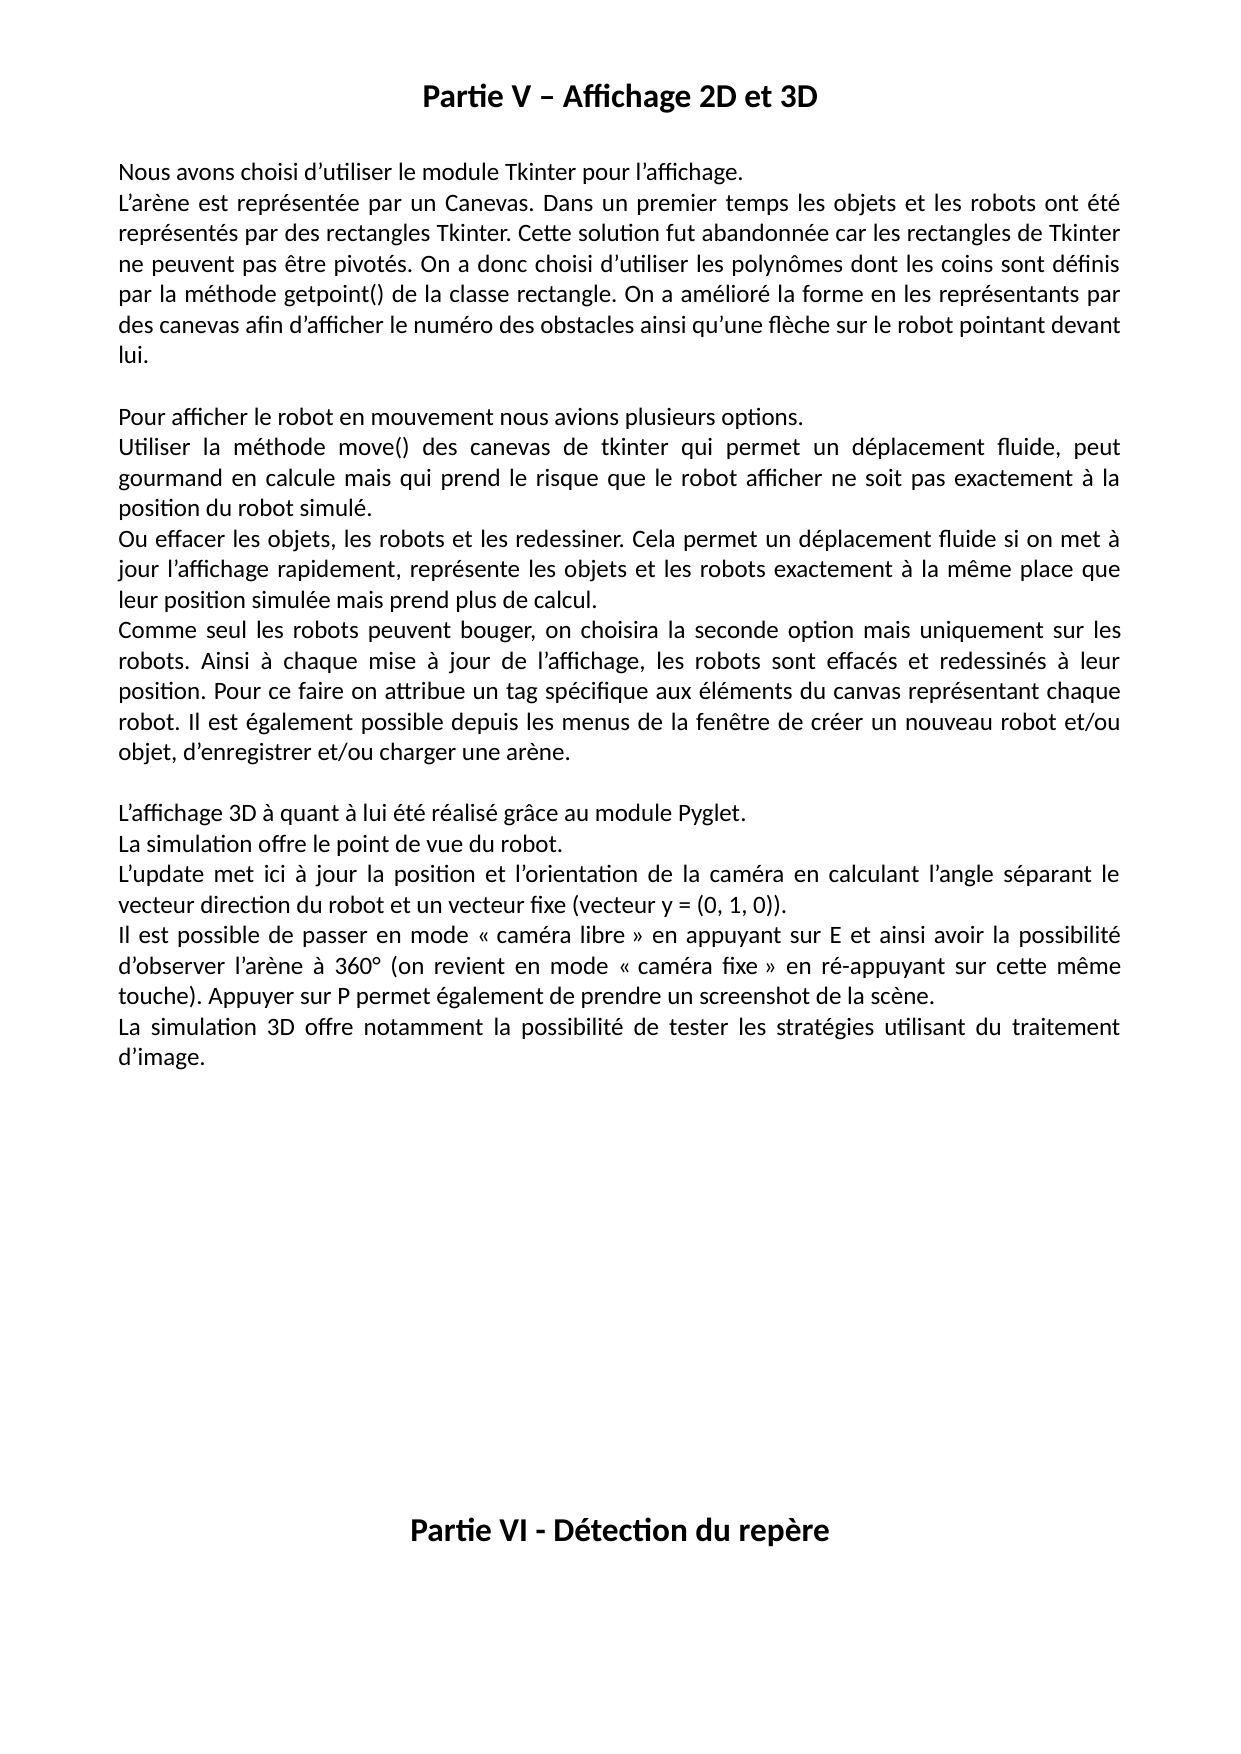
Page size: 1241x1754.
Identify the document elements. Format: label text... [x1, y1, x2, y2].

text Il est possible de passer en mode « caméra libre » en appuyant sur E et ainsi avoir la possibilité d’observer l’arène à 360° (on revient en mode « caméra fixe » en ré-appuyant sur cette même touche). Appuyer sur P permet également de prendre un screenshot de la scène. [118, 919, 1122, 1011]
text Partie V – Affichage 2D et 3D [118, 75, 1122, 116]
text L’affichage 3D à quant à lui été réalisé grâce au module Pyglet. [118, 797, 1122, 828]
text Nous avons choisi d’utiliser le module Tkinter pour l’affichage. [118, 156, 1122, 187]
text Utiliser la méthode move() des canevas de tkinter qui permet un déplacement fluide, peut gourmand en calcule mais qui prend le risque que le robot afficher ne soit pas exactement à la position du robot simulé. [118, 431, 1122, 523]
text Partie VI - Détection du repère [118, 1509, 1122, 1549]
text L’arène est représentée par un Canevas. Dans un premier temps les objets et les robots ont été représentés par des rectangles Tkinter. Cette solution fut abandonnée car les rectangles de Tkinter ne peuvent pas être pivotés. On a donc choisi d’utiliser les polynômes dont les coins sont définis par la méthode getpoint() de la classe rectangle. On a amélioré la forme en les représentants par des canevas afin d’afficher le numéro des obstacles ainsi qu’une flèche sur le robot pointant devant lui. [118, 187, 1122, 370]
text La simulation offre le point de vue du robot. [118, 828, 1122, 858]
text Ou effacer les objets, les robots et les redessiner. Cela permet un déplacement fluide si on met à jour l’affichage rapidement, représente les objets et les robots exactement à la même place que leur position simulée mais prend plus de calcul. [118, 523, 1122, 614]
text Comme seul les robots peuvent bouger, on choisira la seconde option mais uniquement sur les robots. Ainsi à chaque mise à jour de l’affichage, les robots sont effacés et redessinés à leur position. Pour ce faire on attribue un tag spécifique aux éléments du canvas représentant chaque robot. Il est également possible depuis les menus de la fenêtre de créer un nouveau robot et/ou objet, d’enregistrer et/ou charger une arène. [118, 614, 1122, 767]
text Pour afficher le robot en mouvement nous avions plusieurs options. [118, 401, 1122, 431]
text La simulation 3D offre notamment la possibilité de tester les stratégies utilisant du traitement d’image. [118, 1011, 1122, 1072]
text L’update met ici à jour la position et l’orientation de la caméra en calculant l’angle séparant le vecteur direction du robot et un vecteur fixe (vecteur y = (0, 1, 0)). [118, 858, 1122, 919]
